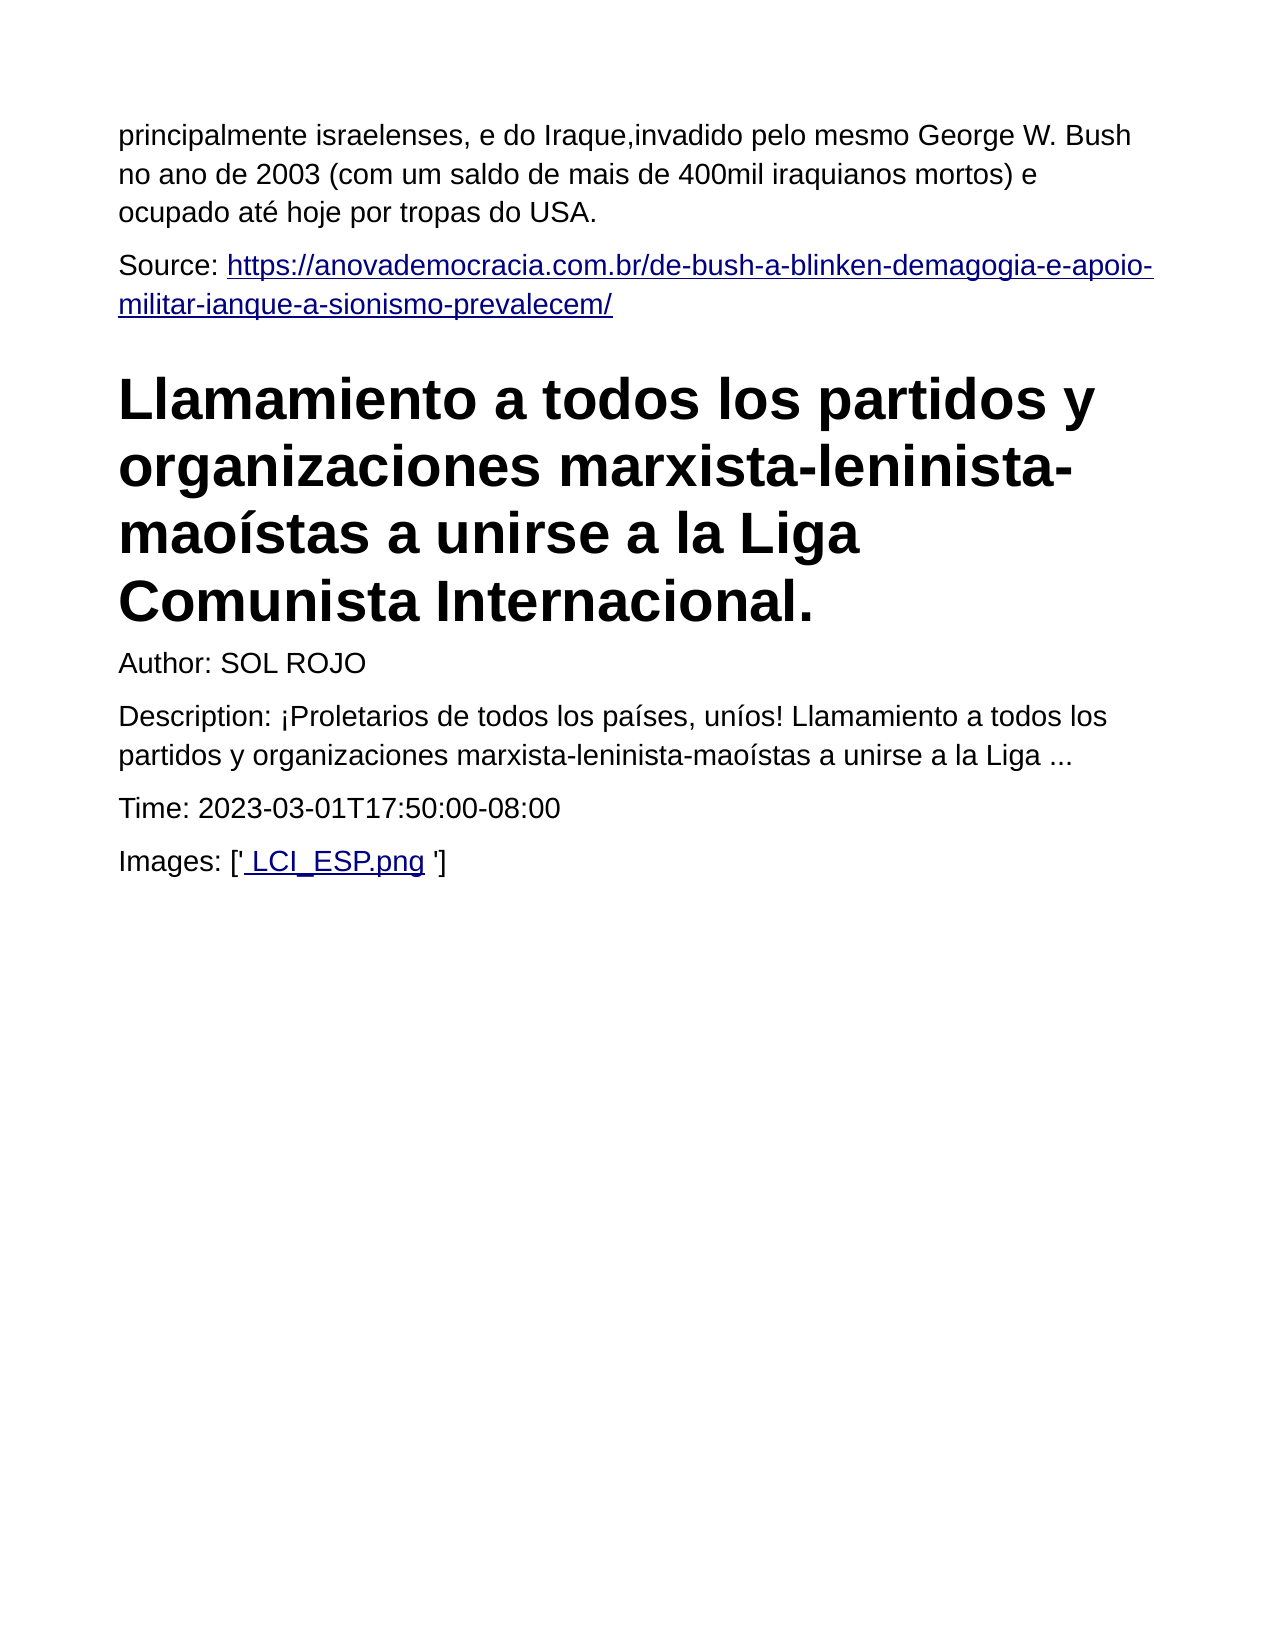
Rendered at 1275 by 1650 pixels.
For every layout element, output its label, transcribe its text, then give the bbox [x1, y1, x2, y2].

text principalmente israelenses, e do Iraque,invadido pelo mesmo George W. Bush no ano de 2003 (com um saldo de mais de 400mil iraquianos mortos) e ocupado até hoje por tropas do USA. [118, 118, 1157, 229]
text Source: https://anovademocracia.com.br/de-bush-a-blinken-demagogia-e-apoio-militar-ianque-a-sionismo-prevalecem/ [118, 248, 1157, 320]
text Images: [' LCI_ESP.png '] [118, 844, 1157, 877]
text Author: SOL ROJO [118, 646, 1157, 679]
text Description: ¡Proletarios de todos los países, uníos! Llamamiento a todos los partidos y organizaciones marxista-leninista-maoístas a unirse a la Liga ... [118, 699, 1157, 771]
text Time: 2023-03-01T17:50:00-08:00 [118, 791, 1157, 824]
subtitle Llamamiento a todos los partidos y organizaciones marxista-leninista-maoístas a unirse a la Liga Comunista Internacional. [118, 365, 1157, 633]
